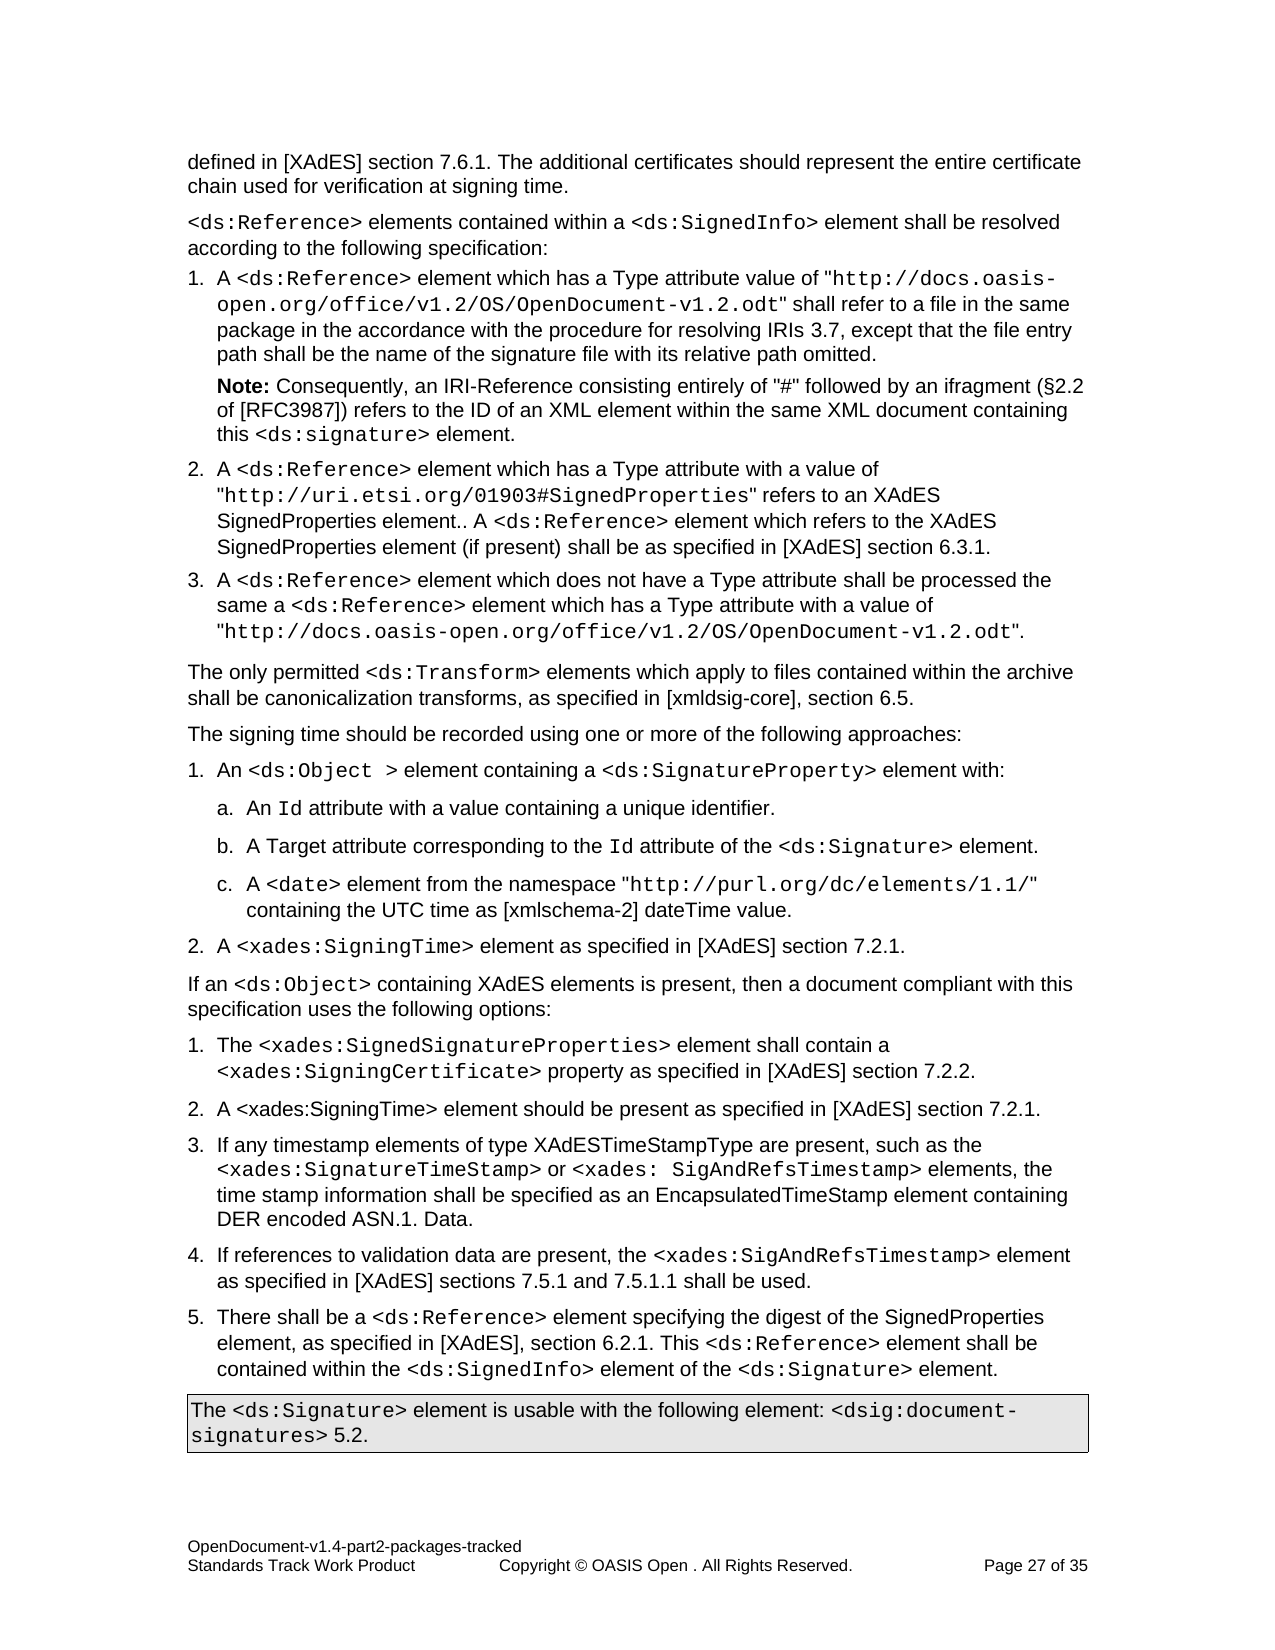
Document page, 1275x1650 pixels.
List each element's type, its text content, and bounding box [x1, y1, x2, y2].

list A <date> element from the namespace "http://purl.org/dc/elements/1.1/" containing the UTC time as [xmlschema-2] dateTime value. [217, 872, 1088, 921]
text The signing time should be recorded using one or more of the following approaches: [187, 722, 1088, 746]
list If references to validation data are present, the <xades:SigAndRefsTimestamp> element as specified in [XAdES] sections 7.5.1 and 7.5.1.1 shall be used. [187, 1243, 1088, 1293]
list A <ds:Reference> element which does not have a Type attribute shall be processed the same a <ds:Reference> element which has a Type attribute with a value of "http://docs.oasis-open.org/office/v1.2/OS/OpenDocument-v1.2.odt". [187, 567, 1088, 645]
list The <ds:Signature> element is usable with the following element: <dsig:document-signatures> 5.2. [188, 1395, 1088, 1452]
list An <ds:Object > element containing a <ds:SignatureProperty> element with: [187, 758, 1088, 784]
text If an <ds:Object> containing XAdES elements is present, then a document compliant with this specification uses the following options: [187, 971, 1088, 1021]
list The <xades:SignedSignatureProperties> element shall contain a <xades:SigningCertificate> property as specified in [XAdES] section 7.2.2. [187, 1033, 1088, 1085]
list A <xades:SigningTime> element should be present as specified in [XAdES] section 7.2.1. [187, 1097, 1088, 1121]
text <ds:Reference> elements contained within a <ds:SignedInfo> element shall be resolved according to the following specification: [187, 210, 1088, 260]
list A <ds:Reference> element which has a Type attribute with a value of "http://uri.etsi.org/01903#SignedProperties" refers to an XAdES SignedProperties element.. A <ds:Reference> element which refers to the XAdES SignedProperties element (if present) shall be as specified in [XAdES] section 6.3.1. [187, 457, 1088, 558]
list There shall be a <ds:Reference> element specifying the digest of the SignedProperties element, as specified in [XAdES], section 6.2.1. This <ds:Reference> element shall be contained within the <ds:SignedInfo> element of the <ds:Signature> element. [187, 1305, 1088, 1382]
list A <xades:SigningTime> element as specified in [XAdES] section 7.2.1. [187, 933, 1088, 959]
text defined in [XAdES] section 7.6.1. The additional certificates should represent the entire certificate chain used for verification at signing time. [187, 150, 1088, 198]
text The only permitted <ds:Transform> elements which apply to files contained within the archive shall be canonicalization transforms, as specified in [xmldsig-core], section 6.5. [187, 660, 1088, 710]
list An Id attribute with a value containing a unique identifier. [217, 796, 1088, 822]
list A <ds:Reference> element which has a Type attribute value of "http://docs.oasis-open.org/office/v1.2/OS/OpenDocument-v1.2.odt" shall refer to a file in the same package in the accordance with the procedure for resolving IRIs 3.7, except that the file entry path shall be the name of the signature file with its relative path omitted. [187, 266, 1088, 365]
list Note: Consequently, an IRI-Reference consisting entirely of "#" followed by an ifragment (§2.2 of [RFC3987]) refers to the ID of an XML element within the same XML document containing this <ds:signature> element. [187, 374, 1088, 448]
list A Target attribute corresponding to the Id attribute of the <ds:Signature> element. [217, 834, 1088, 859]
list If any timestamp elements of type XAdESTimeStampType are present, such as the <xades:SignatureTimeStamp> or <xades: SigAndRefsTimestamp> elements, the time stamp information shall be specified as an EncapsulatedTimeStamp element containing DER encoded ASN.1. Data. [187, 1133, 1088, 1231]
